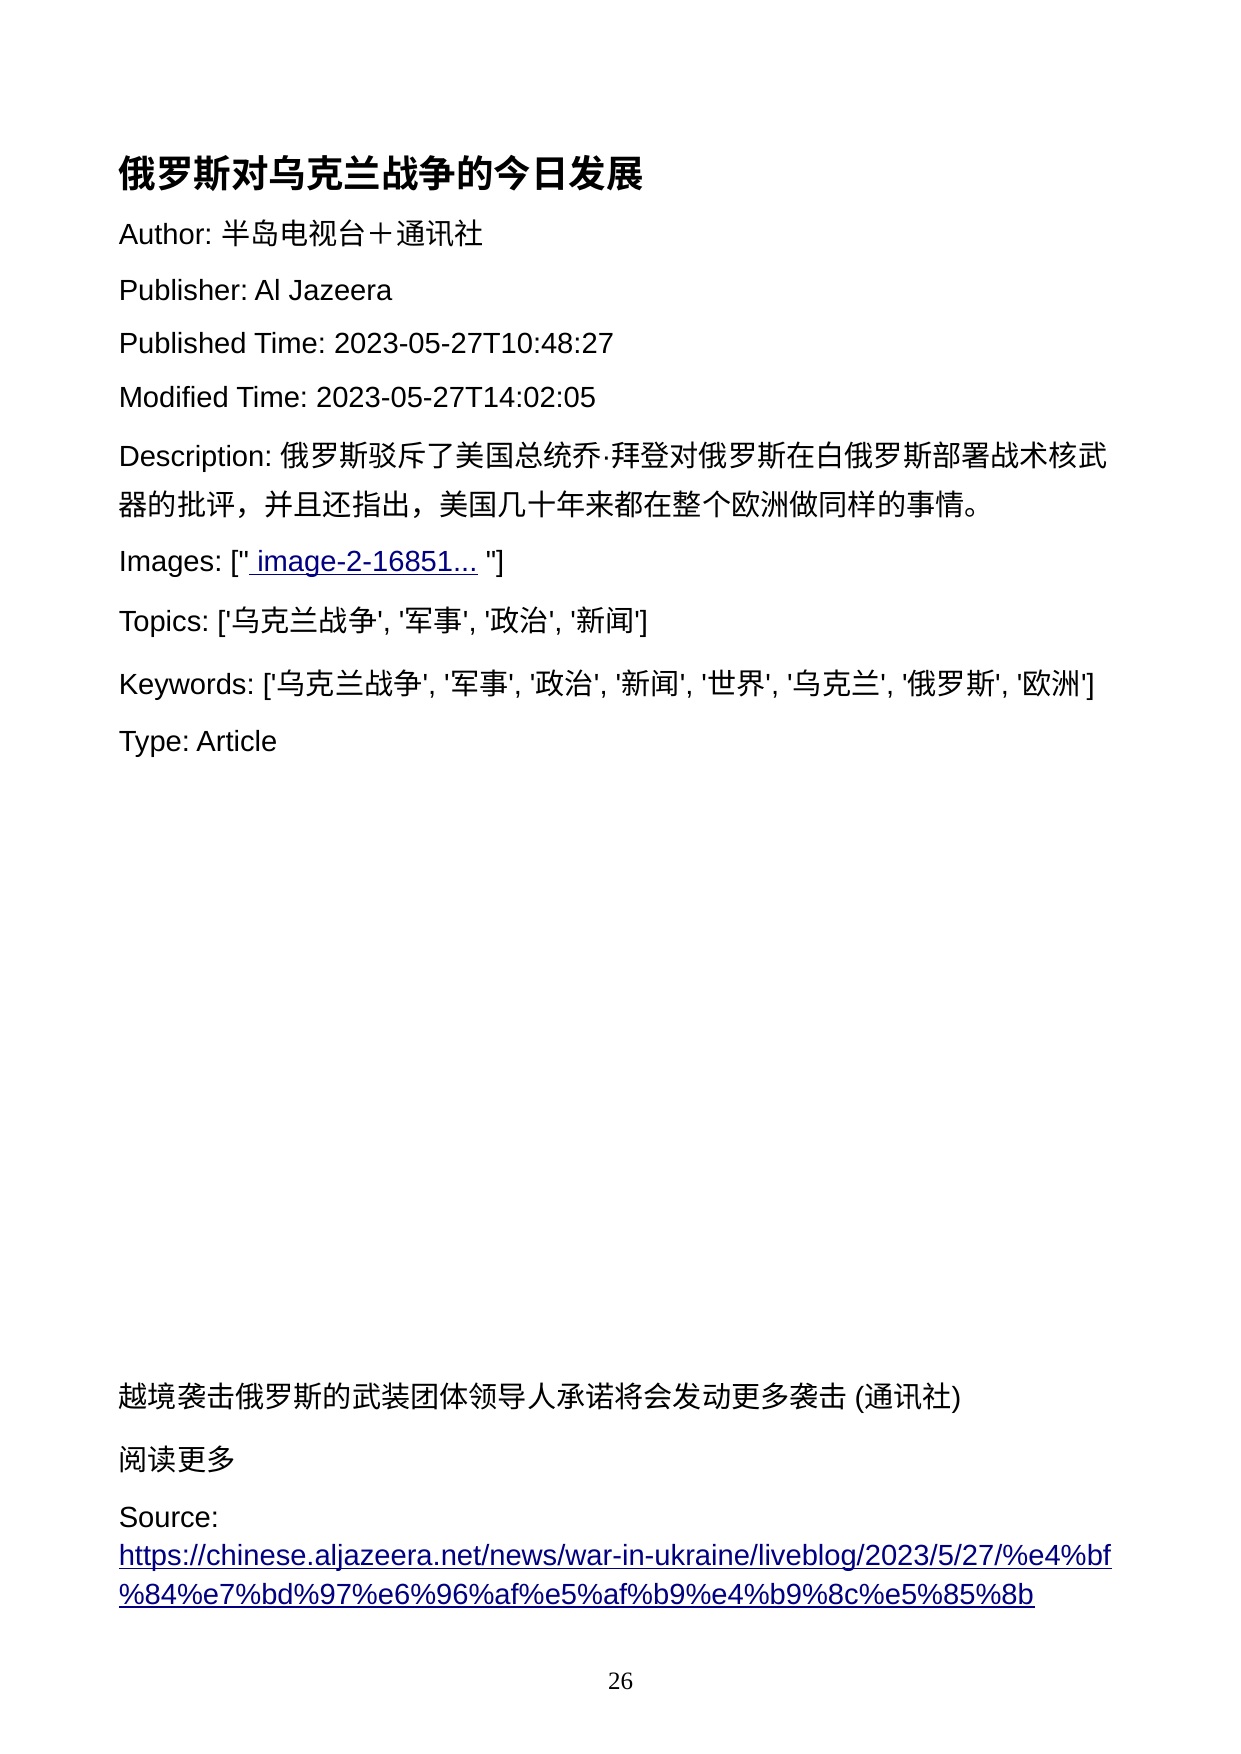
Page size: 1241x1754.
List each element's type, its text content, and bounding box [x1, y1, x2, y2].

text Description: 俄罗斯驳斥了美国总统乔·拜登对俄罗斯在白俄罗斯部署战术核武器的批评，并且还指出，美国几十年来都在整个欧洲做同样的事情。 [118, 433, 1122, 524]
text Source: https://chinese.aljazeera.net/news/war-in-ukraine/liveblog/2023/5/27/%e4%bf%84%e7%bd%97%e6%96%af%e5%af%b9%e4%b9%8c%e5%85%8b [118, 1500, 1122, 1610]
text Topics: ['乌克兰战争', '军事', '政治', '新闻'] [118, 598, 1122, 640]
text Keywords: ['乌克兰战争', '军事', '政治', '新闻', '世界', '乌克兰', '俄罗斯', '欧洲'] [118, 661, 1122, 703]
text Images: [" image-2-16851... "] [118, 544, 1122, 578]
text Type: Article [118, 724, 1122, 757]
text Publisher: Al Jazeera [118, 273, 1122, 307]
text 阅读更多 [118, 1437, 1122, 1479]
text Modified Time: 2023-05-27T14:02:05 [118, 380, 1122, 413]
text Author: 半岛电视台＋通讯社 [118, 210, 1122, 253]
text 越境袭击俄罗斯的武装团体领导人承诺将会发动更多袭击 (通讯社) [118, 777, 1122, 1416]
text Published Time: 2023-05-27T10:48:27 [118, 327, 1122, 360]
subtitle 俄罗斯对乌克兰战争的今日发展 [118, 143, 1122, 198]
